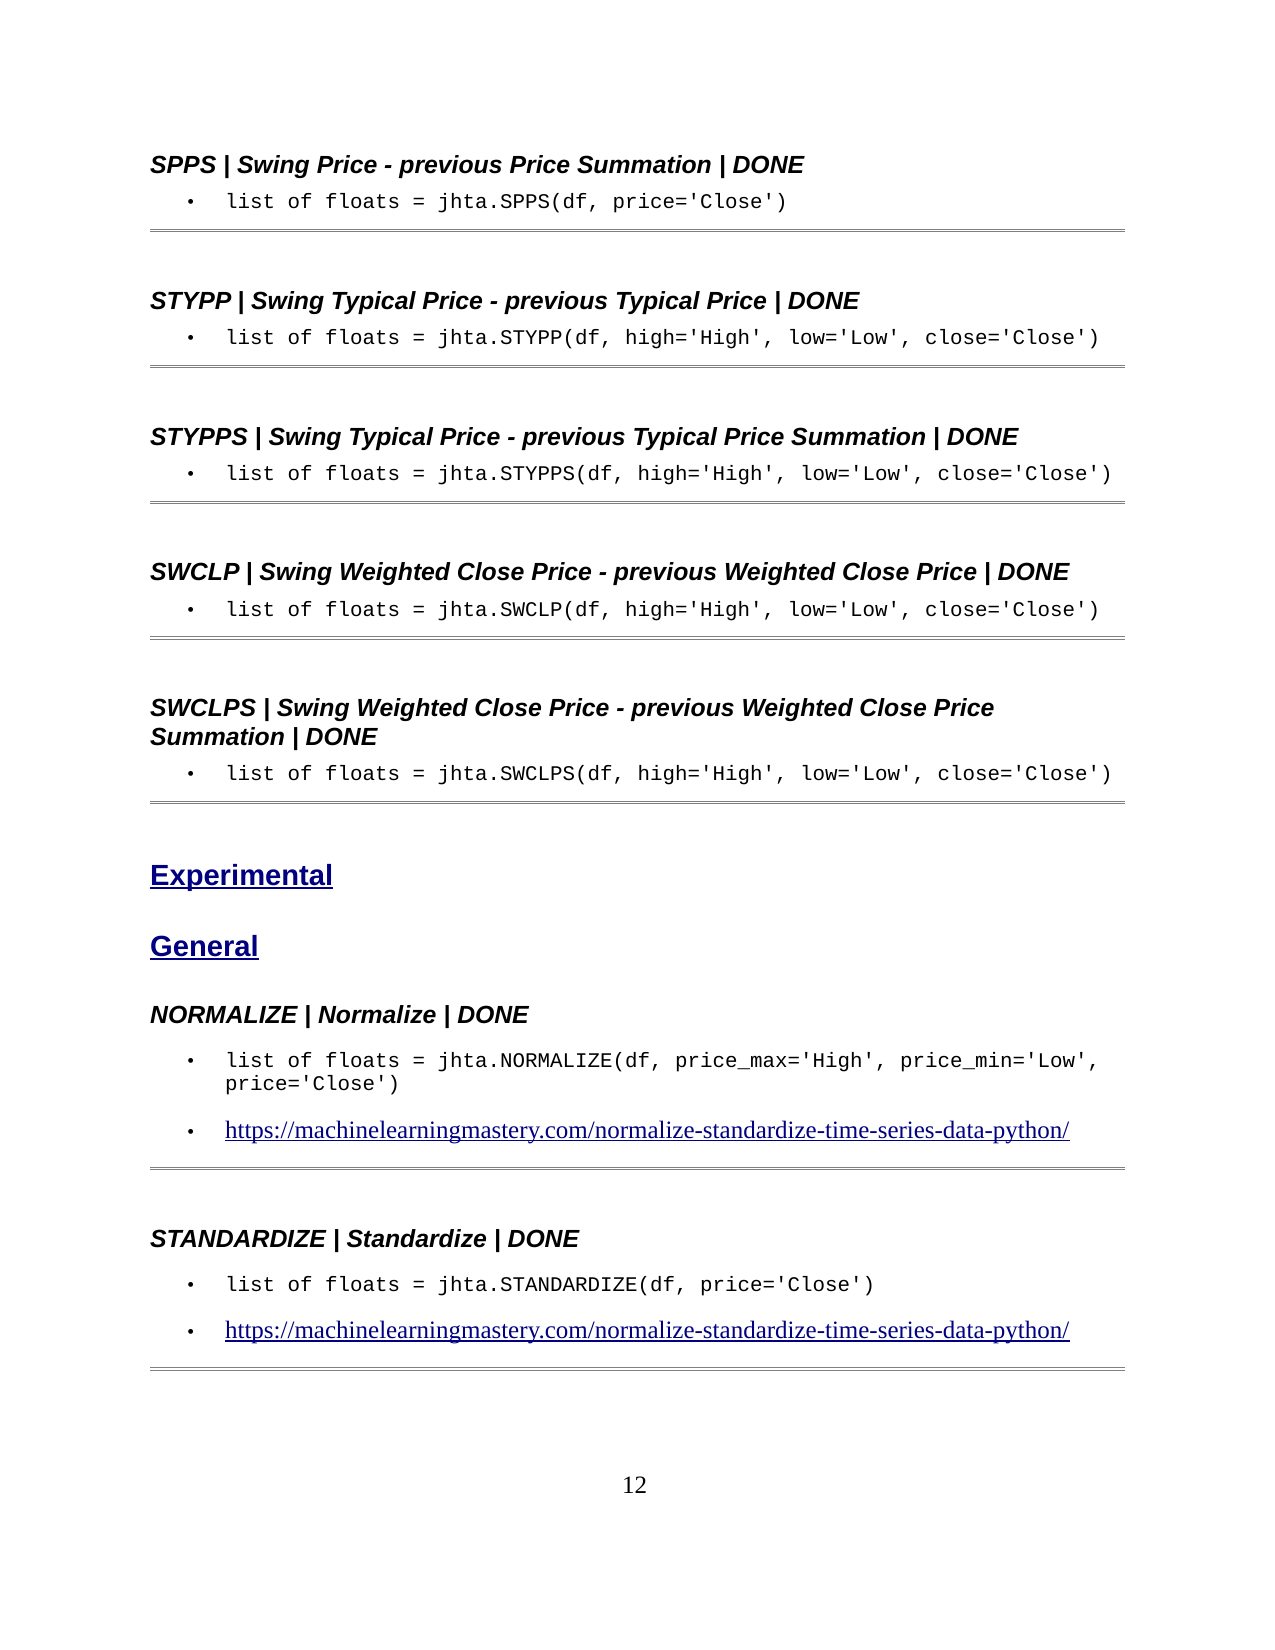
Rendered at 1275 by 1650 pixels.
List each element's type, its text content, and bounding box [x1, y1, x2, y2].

subtitle SWCLPS | Swing Weighted Close Price - previous Weighted Close Price Summation | DONE [150, 693, 1125, 750]
list list of floats = jhta.SWCLPS(df, high='High', low='Low', close='Close') [187, 763, 1125, 787]
subtitle NORMALIZE | Normalize | DONE [150, 1000, 1125, 1028]
subtitle STYPP | Swing Typical Price - previous Typical Price | DONE [150, 286, 1125, 314]
list list of floats = jhta.STYPPS(df, high='High', low='Low', close='Close') [187, 463, 1125, 486]
subtitle Experimental [150, 858, 1125, 891]
list https://machinelearningmastery.com/normalize-standardize-time-series-data-python/ [187, 1115, 1125, 1144]
list https://machinelearningmastery.com/normalize-standardize-time-series-data-python/ [187, 1315, 1125, 1344]
subtitle STANDARDIZE | Standardize | DONE [150, 1224, 1125, 1252]
list list of floats = jhta.NORMALIZE(df, price_max='High', price_min='Low', price='Close') [187, 1050, 1125, 1097]
list list of floats = jhta.STANDARDIZE(df, price='Close') [187, 1274, 1125, 1297]
list list of floats = jhta.STYPP(df, high='High', low='Low', close='Close') [187, 327, 1125, 351]
subtitle SWCLP | Swing Weighted Close Price - previous Weighted Close Price | DONE [150, 557, 1125, 586]
subtitle STYPPS | Swing Typical Price - previous Typical Price Summation | DONE [150, 422, 1125, 450]
list list of floats = jhta.SPPS(df, price='Close') [187, 191, 1125, 215]
subtitle SPPS | Swing Price - previous Price Summation | DONE [150, 150, 1125, 178]
list list of floats = jhta.SWCLP(df, high='High', low='Low', close='Close') [187, 598, 1125, 622]
subtitle General [150, 929, 1125, 962]
